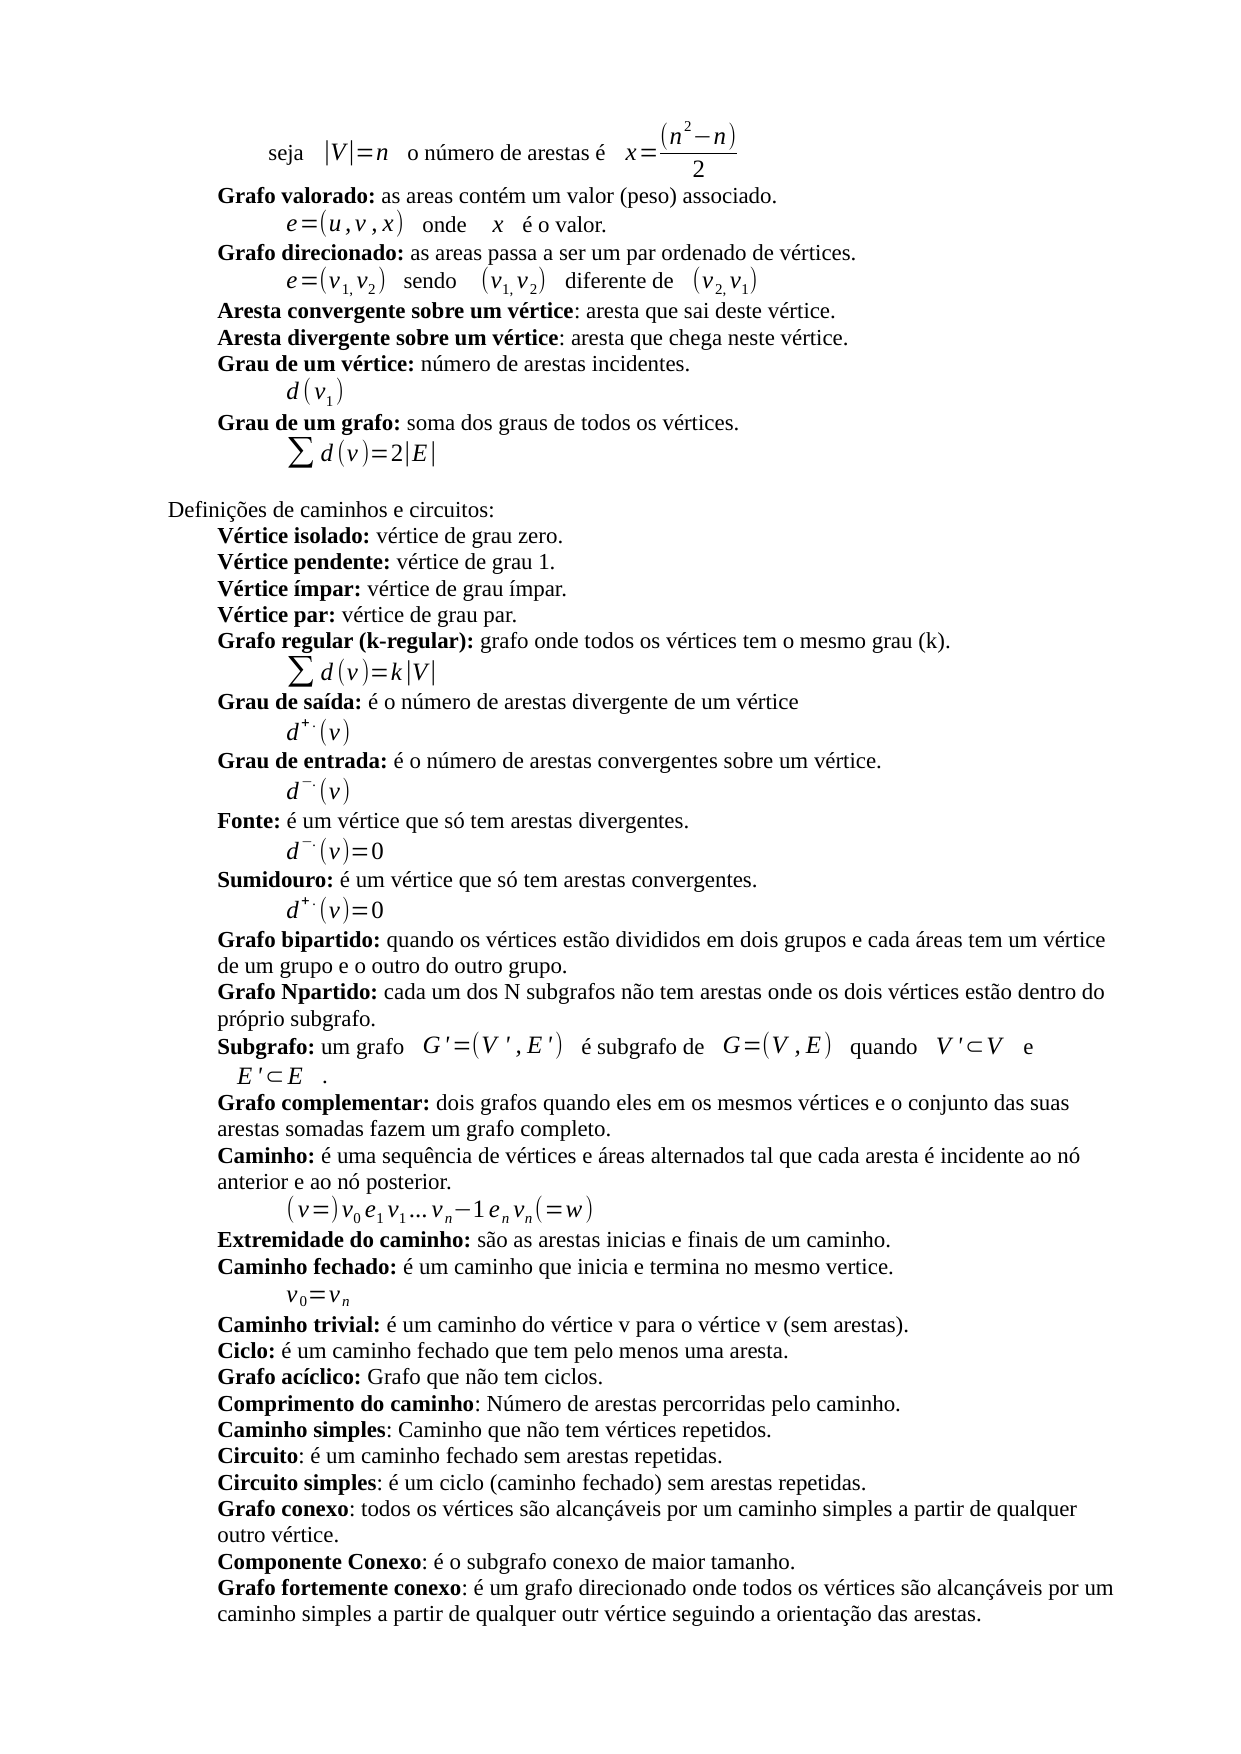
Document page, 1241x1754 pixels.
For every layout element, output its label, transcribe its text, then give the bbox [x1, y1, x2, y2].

text Circuito: é um caminho fechado sem arestas repetidas. [217, 1442, 1122, 1469]
text Caminho fechado: é um caminho que inicia e termina no mesmo vertice. [217, 1253, 1122, 1279]
text Circuito simples: é um ciclo (caminho fechado) sem arestas repetidas. [217, 1469, 1122, 1495]
text Subgrafo: um grafoé subgrafo dequandoe . [217, 1031, 1122, 1089]
text Grau de um vértice: número de arestas incidentes. [217, 350, 1122, 377]
text Caminho simples: Caminho que não tem vértices repetidos. [217, 1416, 1122, 1442]
text Grafo conexo: todos os vértices são alcançáveis por um caminho simples a partir de qualquer outro vértice. [217, 1495, 1122, 1548]
text onde é o valor. [268, 209, 1122, 239]
text Comprimento do caminho: Número de arestas percorridas pelo caminho. [217, 1390, 1122, 1416]
text Aresta divergente sobre um vértice: aresta que chega neste vértice. [217, 324, 1122, 350]
text Grafo direcionado: as areas passa a ser um par ordenado de vértices. [217, 239, 1122, 266]
text Grafo bipartido: quando os vértices estão divididos em dois grupos e cada áreas tem um vértice de um grupo e o outro do outro grupo. [217, 926, 1122, 978]
text Grau de saída: é o número de arestas divergente de um vértice [217, 688, 1122, 714]
text Grau de entrada: é o número de arestas convergentes sobre um vértice. [217, 747, 1122, 774]
text Vértice ímpar: vértice de grau ímpar. [217, 575, 1122, 601]
text Caminho trivial: é um caminho do vértice v para o vértice v (sem arestas). [217, 1311, 1122, 1337]
text Sumidouro: é um vértice que só tem arestas convergentes. [217, 866, 1122, 893]
text Grau de um grafo: soma dos graus de todos os vértices. [217, 409, 1122, 435]
text Ciclo: é um caminho fechado que tem pelo menos uma aresta. [217, 1337, 1122, 1363]
text Definições de caminhos e circuitos: [168, 496, 1122, 522]
text Componente Conexo: é o subgrafo conexo de maior tamanho. [217, 1548, 1122, 1574]
text Grafo regular (k-regular): grafo onde todos os vértices tem o mesmo grau (k). [217, 627, 1122, 654]
text Grafo valorado: as areas contém um valor (peso) associado. [217, 183, 1122, 209]
text Grafo acíclico: Grafo que não tem ciclos. [217, 1363, 1122, 1390]
text sejao número de arestas é [268, 118, 1122, 183]
text Grafo fortemente conexo: é um grafo direcionado onde todos os vértices são alcançáveis por um caminho simples a partir de qualquer outr vértice seguindo a orientação das arestas. [217, 1574, 1122, 1627]
text Vértice pendente: vértice de grau 1. [217, 548, 1122, 575]
text Fonte: é um vértice que só tem arestas divergentes. [217, 807, 1122, 833]
text Aresta convergente sobre um vértice: aresta que sai deste vértice. [217, 298, 1122, 324]
text sendo diferente de [268, 266, 1122, 298]
text Grafo complementar: dois grafos quando eles em os mesmos vértices e o conjunto das suas arestas somadas fazem um grafo completo. [217, 1089, 1122, 1142]
text Vértice par: vértice de grau par. [217, 601, 1122, 627]
text Caminho: é uma sequência de vértices e áreas alternados tal que cada aresta é incidente ao nó anterior e ao nó posterior. [217, 1142, 1122, 1194]
text Vértice isolado: vértice de grau zero. [217, 522, 1122, 548]
text Extremidade do caminho: são as arestas inicias e finais de um caminho. [217, 1226, 1122, 1253]
text Grafo Npartido: cada um dos N subgrafos não tem arestas onde os dois vértices estão dentro do próprio subgrafo. [217, 978, 1122, 1031]
